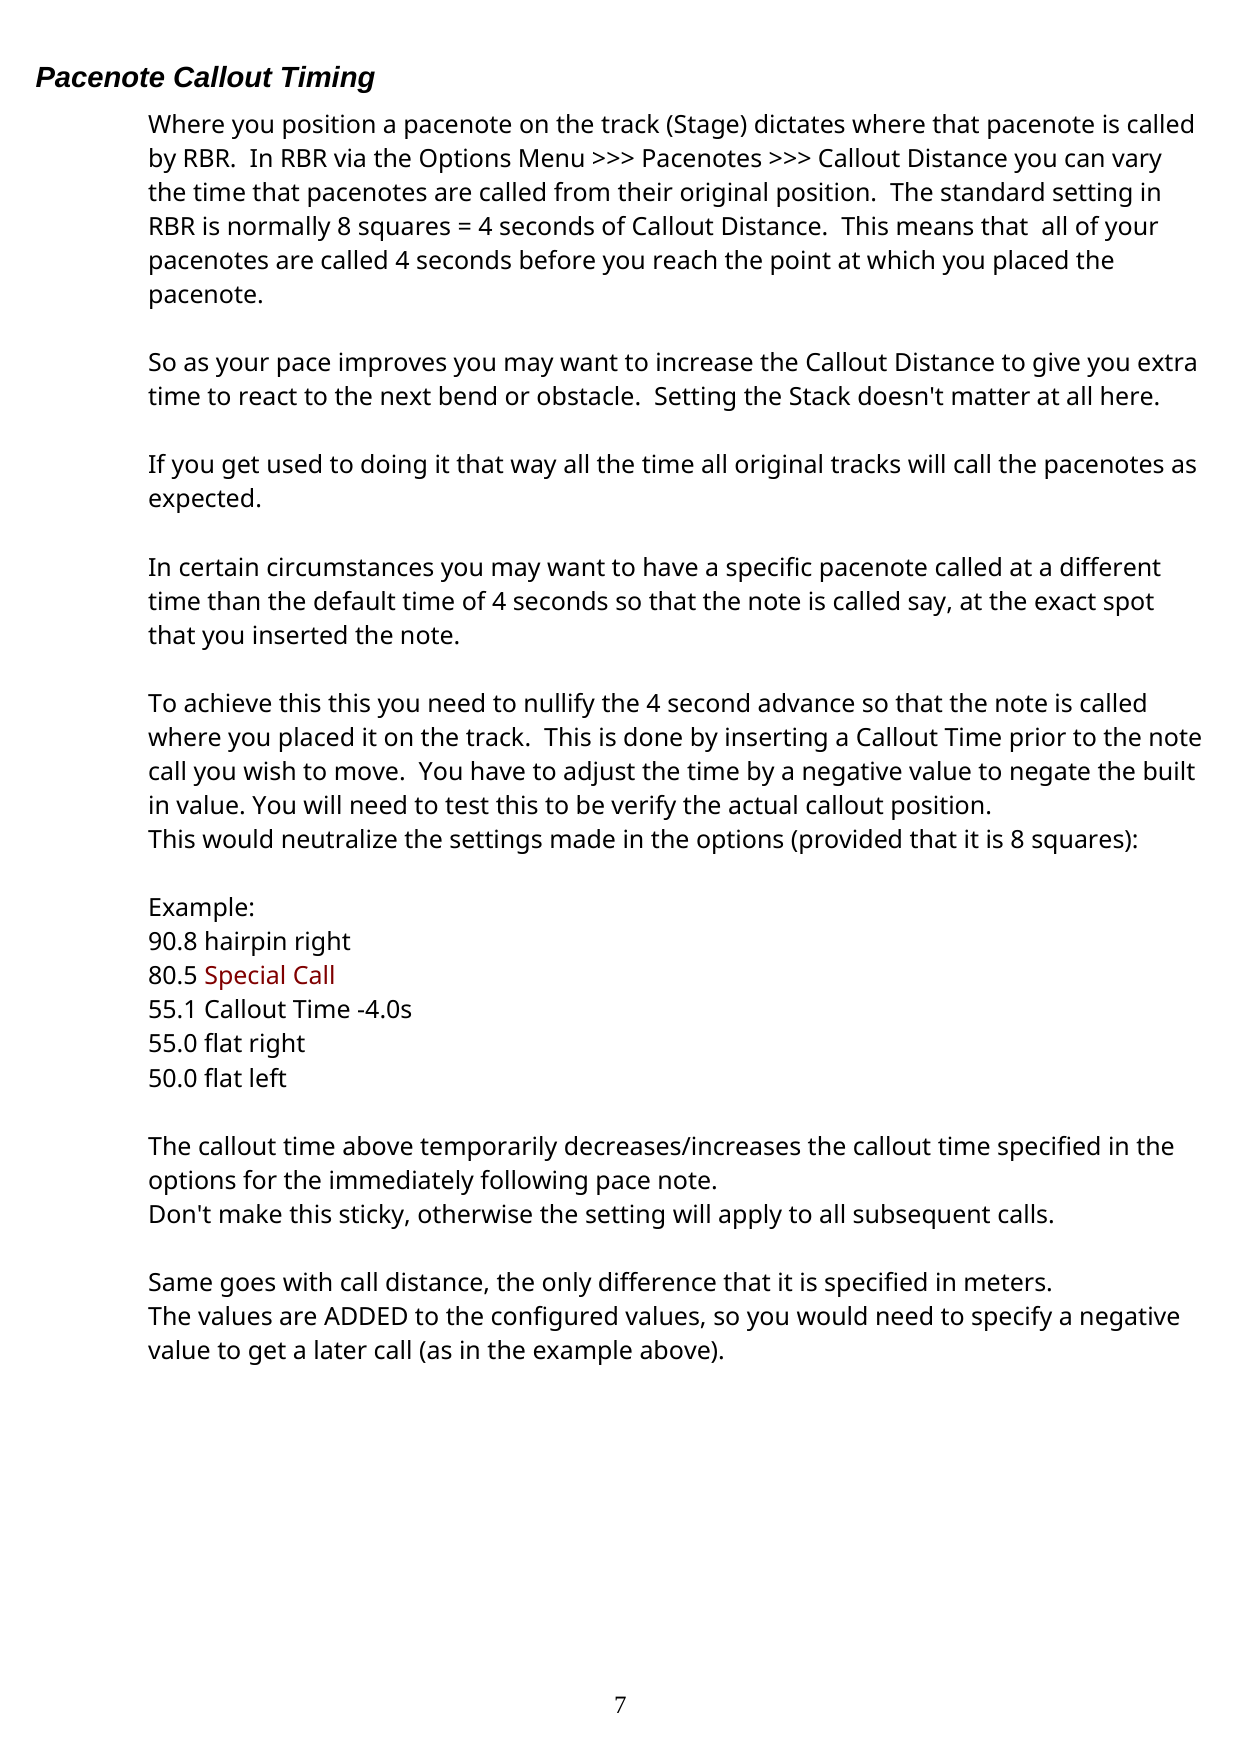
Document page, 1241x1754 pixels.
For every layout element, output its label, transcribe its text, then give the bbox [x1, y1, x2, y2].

text Don't make this sticky, otherwise the setting will apply to all subsequent calls. [148, 1196, 1205, 1231]
text The callout time above temporarily decreases/increases the callout time specified in the options for the immediately following pace note. [148, 1128, 1205, 1196]
text The values are ADDED to the configured values, so you would need to specify a negative value to get a later call (as in the example above). [148, 1299, 1205, 1367]
text 50.0 flat left [148, 1060, 1205, 1094]
text If you get used to doing it that way all the time all original tracks will call the pacenotes as expected. [148, 447, 1205, 515]
text Example: [148, 890, 1205, 924]
text To achieve this this you need to nullify the 4 second advance so that the note is called where you placed it on the track. This is done by inserting a Callout Time prior to the note call you wish to move. You have to adjust the time by a negative value to negate the built in value. You will need to test this to be verify the actual callout position. [148, 686, 1205, 822]
text Same goes with call distance, the only difference that it is specified in meters. [148, 1264, 1205, 1299]
text 80.5 Special Call [148, 958, 1205, 992]
text 90.8 hairpin right [148, 924, 1205, 958]
subtitle Pacenote Callout Timing [35, 60, 1205, 94]
text Where you position a pacenote on the track (Stage) dictates where that pacenote is called by RBR. In RBR via the Options Menu >>> Pacenotes >>> Callout Distance you can vary the time that pacenotes are called from their original position. The standard setting in RBR is normally 8 squares = 4 seconds of Callout Distance. This means that all of your pacenotes are called 4 seconds before you reach the point at which you placed the pacenote. [148, 106, 1205, 311]
text In certain circumstances you may want to have a specific pacenote called at a different time than the default time of 4 seconds so that the note is called say, at the exact spot that you inserted the note. [148, 549, 1205, 651]
text This would neutralize the settings made in the options (provided that it is 8 squares): [148, 822, 1205, 856]
text 55.1 Callout Time -4.0s [148, 992, 1205, 1026]
text 55.0 flat right [148, 1026, 1205, 1060]
text So as your pace improves you may want to increase the Callout Distance to give you extra time to react to the next bend or obstacle. Setting the Stack doesn't matter at all here. [148, 345, 1205, 413]
